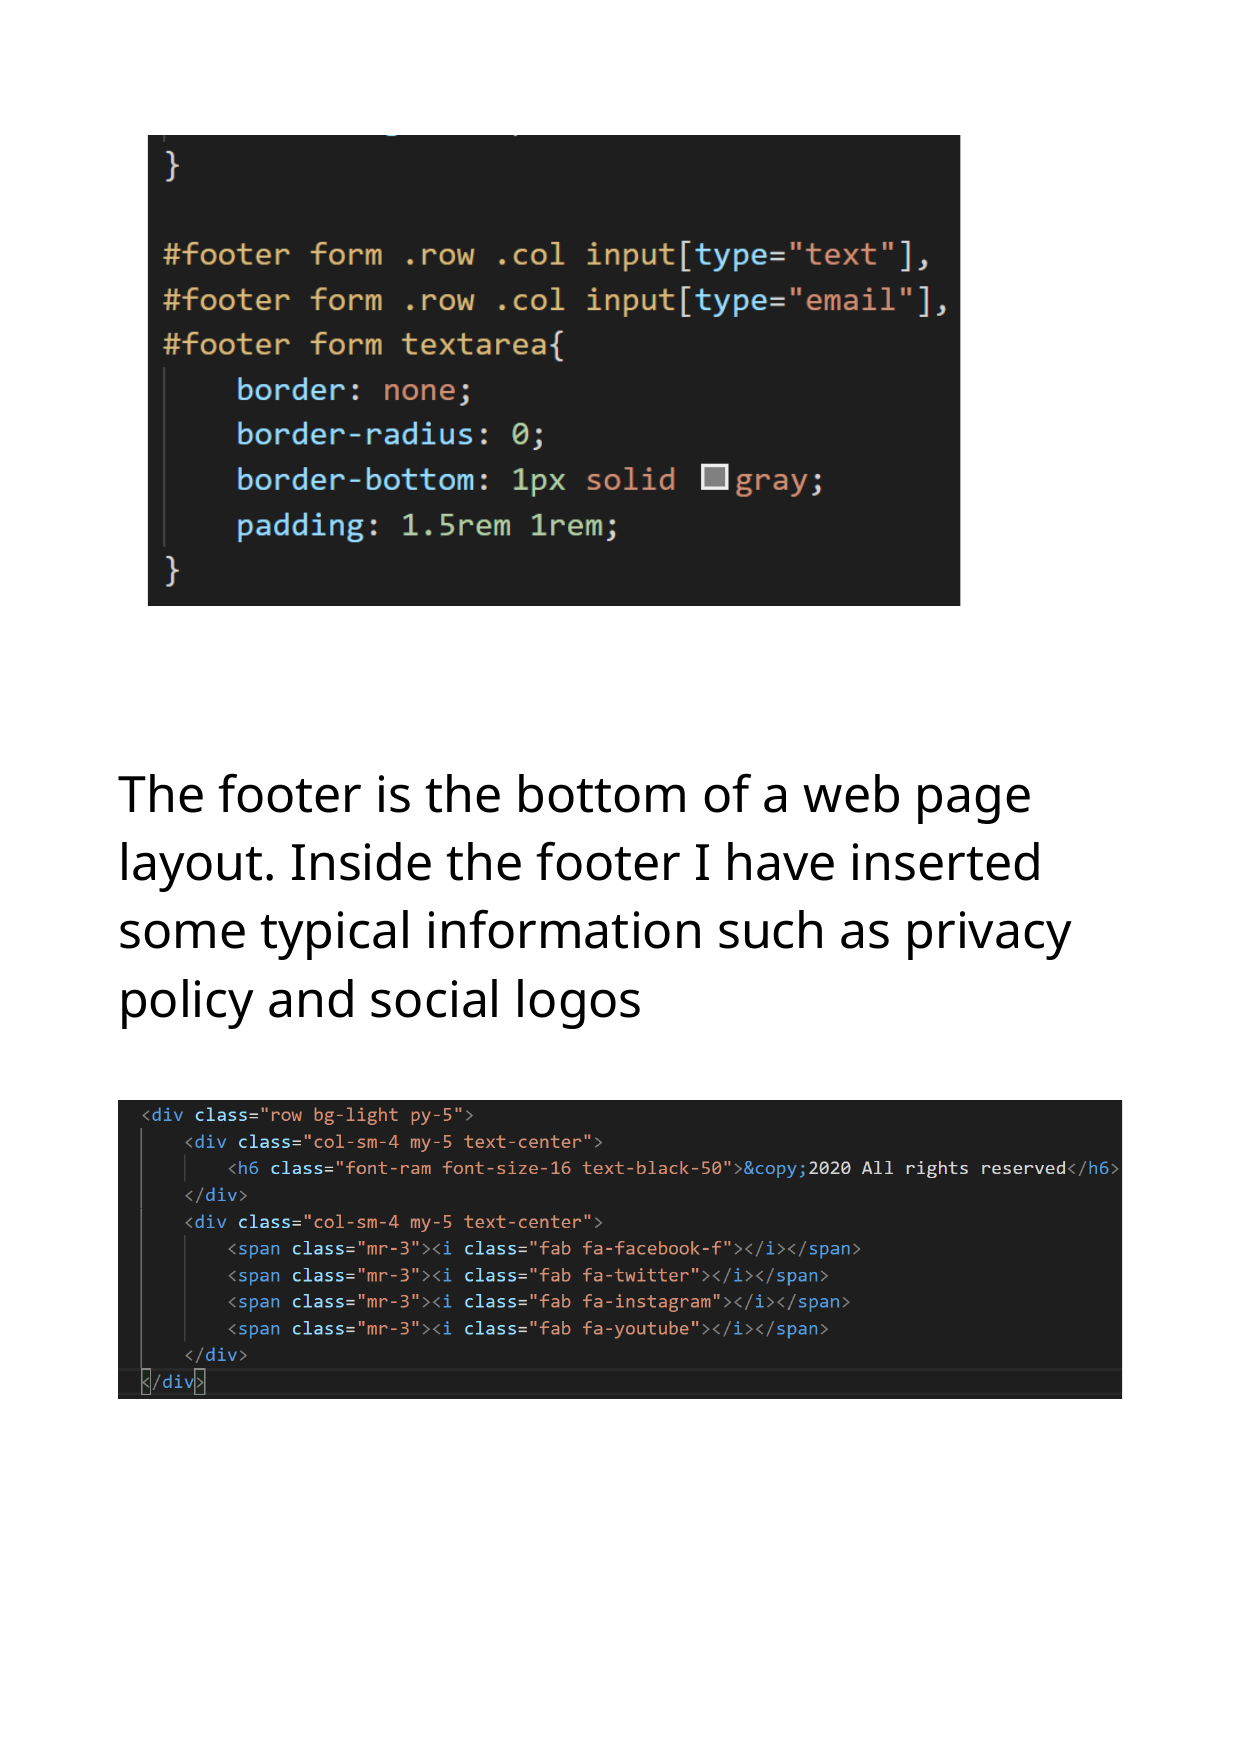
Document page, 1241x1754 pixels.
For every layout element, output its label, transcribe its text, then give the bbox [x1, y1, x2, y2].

picture [147, 135, 961, 606]
picture [118, 1100, 1123, 1399]
text The footer is the bottom of a web page layout. Inside the footer I have inserted some typical information such as privacy policy and social logos [118, 759, 1122, 1032]
